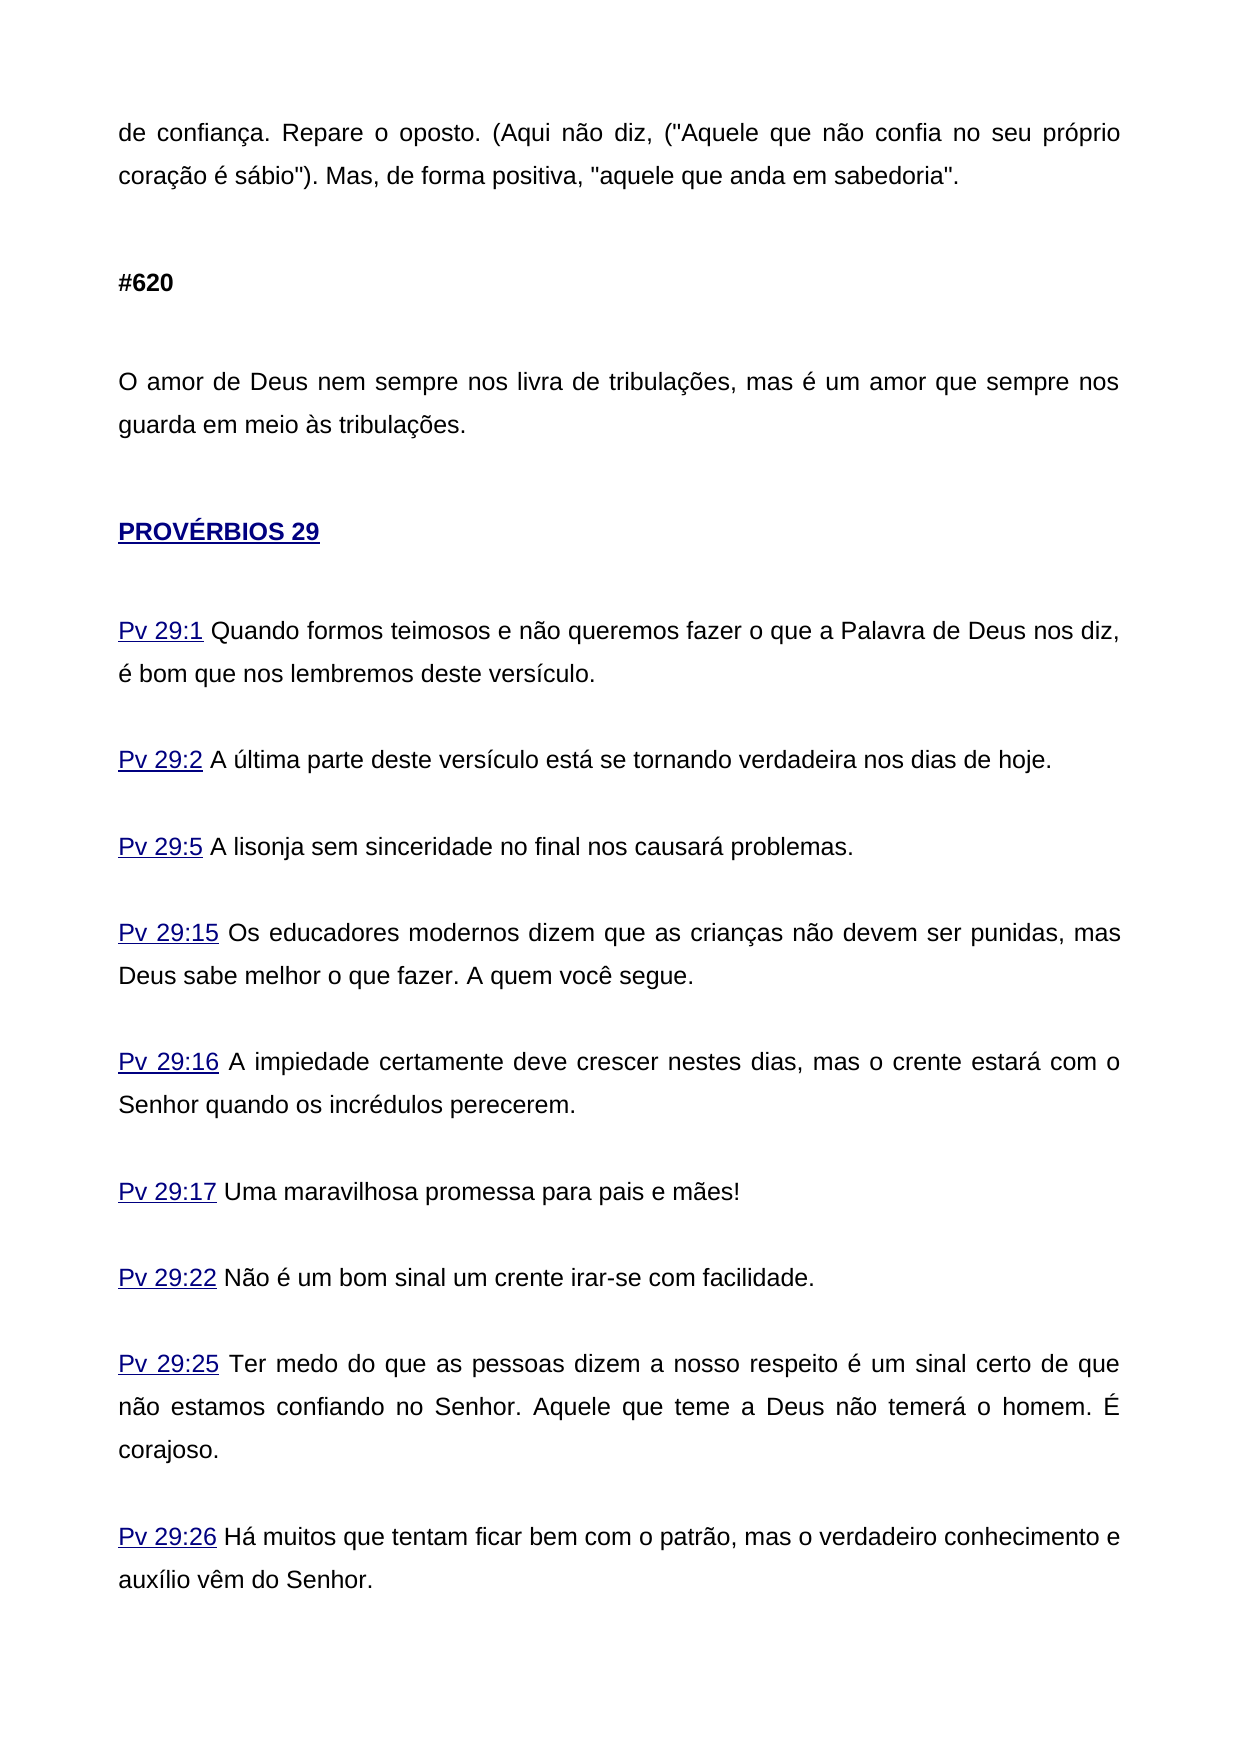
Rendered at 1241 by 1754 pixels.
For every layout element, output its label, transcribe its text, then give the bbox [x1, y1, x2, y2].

text O amor de Deus nem sempre nos livra de tribulações, mas é um amor que sempre nos guarda em meio às tribulações. [118, 367, 1122, 439]
text Pv 29:1 Quando formos teimosos e não queremos fazer o que a Palavra de Deus nos diz, é bom que nos lembremos deste versículo. [118, 616, 1122, 688]
subtitle PROVÉRBIOS 29 [118, 517, 1122, 546]
text de confiança. Repare o oposto. (Aqui não diz, ("Aquele que não confia no seu próprio coração é sábio"). Mas, de forma positiva, "aquele que anda em sabedoria". [118, 118, 1122, 190]
text Pv 29:25 Ter medo do que as pessoas dizem a nosso respeito é um sinal certo de que não estamos confiando no Senhor. Aquele que teme a Deus não temerá o homem. É corajoso. [118, 1349, 1122, 1464]
text Pv 29:2 A última parte deste versículo está se tornando verdadeira nos dias de hoje. [118, 745, 1122, 774]
subtitle #620 [118, 268, 1122, 297]
text Pv 29:22 Não é um bom sinal um crente irar-se com facilidade. [118, 1263, 1122, 1292]
text Pv 29:16 A impiedade certamente deve crescer nestes dias, mas o crente estará com o Senhor quando os incrédulos perecerem. [118, 1047, 1122, 1119]
text Pv 29:15 Os educadores modernos dizem que as crianças não devem ser punidas, mas Deus sabe melhor o que fazer. A quem você segue. [118, 918, 1122, 990]
text Pv 29:17 Uma maravilhosa promessa para pais e mães! [118, 1177, 1122, 1205]
text Pv 29:5 A lisonja sem sinceridade no final nos causará problemas. [118, 832, 1122, 860]
text Pv 29:26 Há muitos que tentam ficar bem com o patrão, mas o verdadeiro conhecimento e auxílio vêm do Senhor. [118, 1522, 1122, 1593]
